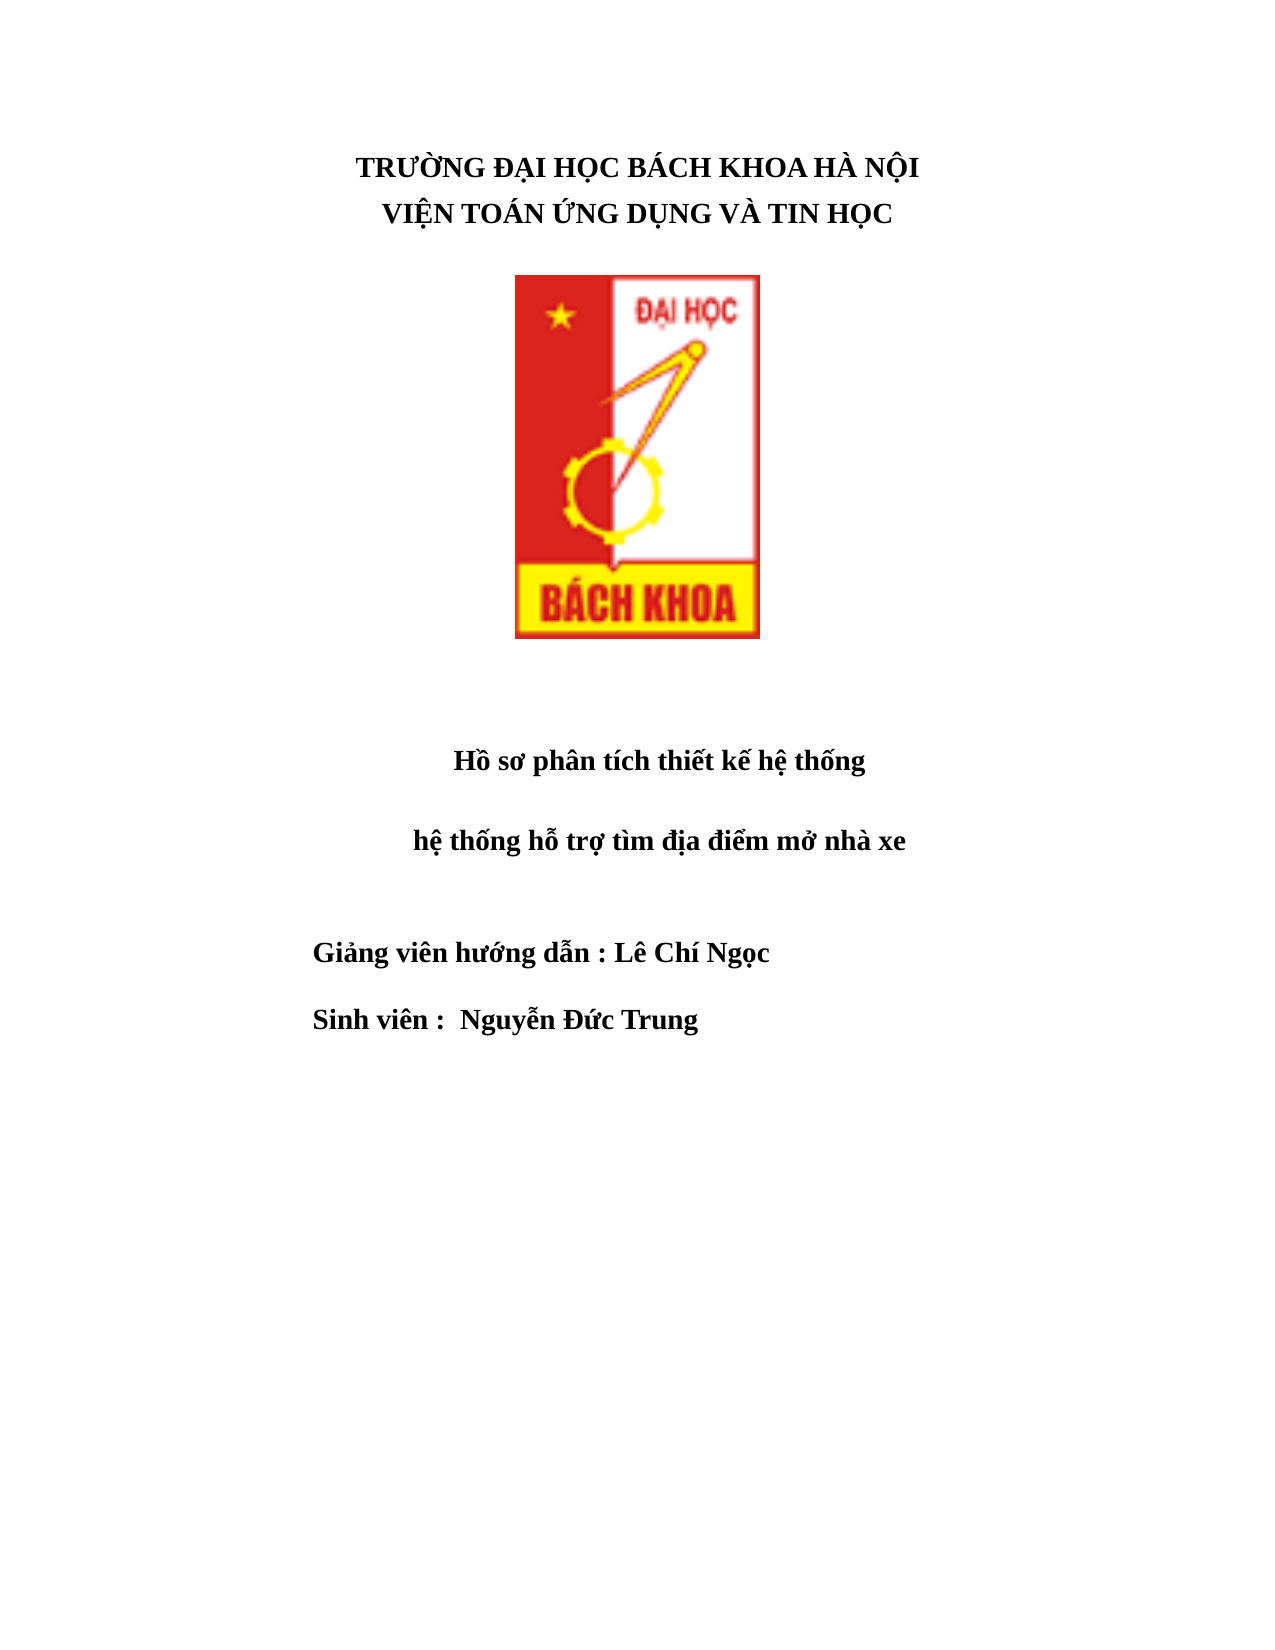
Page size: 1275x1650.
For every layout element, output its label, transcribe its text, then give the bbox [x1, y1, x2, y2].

picture [514, 275, 761, 639]
text Hồ sơ phân tích thiết kế hệ thống [150, 743, 1169, 777]
text Sinh viên : Nguyễn Đức Trung [312, 1002, 1169, 1036]
text VIỆN TOÁN ỨNG DỤNG VÀ TIN HỌC [150, 196, 1125, 229]
text TRƯỜNG ĐẠI HỌC BÁCH KHOA HÀ NỘI [150, 150, 1125, 183]
text hệ thống hỗ trợ tìm địa điểm mở nhà xe [150, 823, 1169, 856]
text Giảng viên hướng dẫn : Lê Chí Ngọc [312, 936, 1169, 969]
